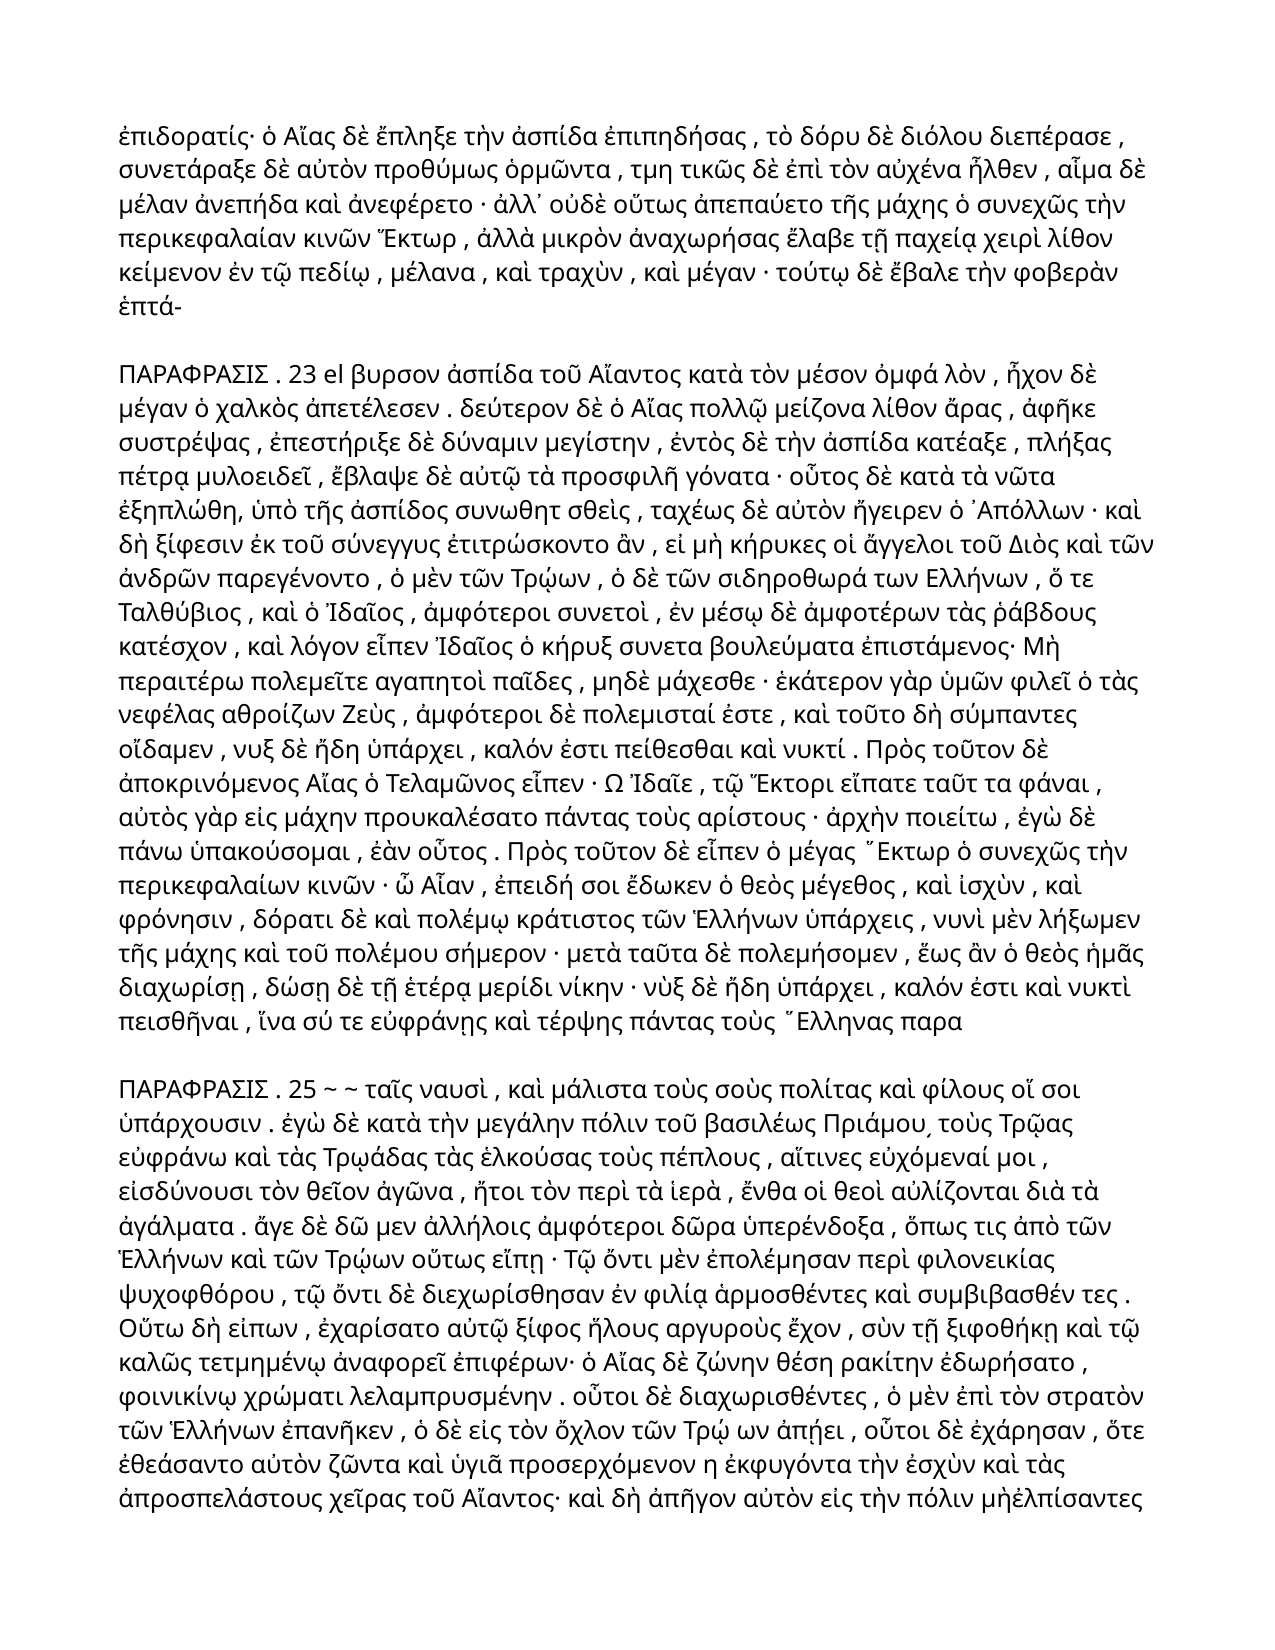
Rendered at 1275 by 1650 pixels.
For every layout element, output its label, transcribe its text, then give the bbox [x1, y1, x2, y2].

text ΠΑΡΑΦΡΑΣΙΣ . 23 el βυρσον ἀσπίδα τοῦ Αἴαντος κατὰ τὸν μέσον ὀμφά λὸν , ἦχον δὲ μέγαν ὁ χαλκὸς ἀπετέλεσεν . δεύτερον δὲ ὁ Αἴας πολλῷ μείζονα λίθον ἄρας , ἀφῆκε συστρέψας , ἐπεστήριξε δὲ δύναμιν μεγίστην , ἐντὸς δὲ τὴν ἀσπίδα κατέαξε , πλήξας πέτρᾳ μυλοειδεῖ , ἔβλαψε δὲ αὐτῷ τὰ προσφιλῆ γόνατα · οὗτος δὲ κατὰ τὰ νῶτα ἐξηπλώθη, ὑπὸ τῆς ἀσπίδος συνωθητ σθεὶς , ταχέως δὲ αὐτὸν ἤγειρεν ὁ ᾿Απόλλων · καὶ δὴ ξίφεσιν ἐκ τοῦ σύνεγγυς ἐτιτρώσκοντο ἂν , εἰ μὴ κήρυκες οἱ ἄγγελοι τοῦ Διὸς καὶ τῶν ἀνδρῶν παρεγένοντο , ὁ μὲν τῶν Τρῴων , ὁ δὲ τῶν σιδηροθωρά των Ελλήνων , ὅ τε Ταλθύβιος , καὶ ὁ Ἰδαῖος , ἀμφότεροι συνετοὶ , ἐν μέσῳ δὲ ἀμφοτέρων τὰς ῥάβδους κατέσχον , καὶ λόγον εἶπεν Ἰδαῖος ὁ κήρυξ συνετα βουλεύματα ἐπιστάμενος· Μὴ περαιτέρω πολεμεῖτε αγαπητοὶ παῖδες , μηδὲ μάχεσθε · ἑκάτερον γὰρ ὑμῶν φιλεῖ ὁ τὰς νεφέλας αθροίζων Ζεὺς , ἀμφότεροι δὲ πολεμισταί ἐστε , καὶ τοῦτο δὴ σύμπαντες οἴδαμεν , νυξ δὲ ἤδη ὑπάρχει , καλόν ἐστι πείθεσθαι καὶ νυκτί . Πρὸς τοῦτον δὲ ἀποκρινόμενος Αἴας ὁ Τελαμῶνος εἶπεν · Ω Ἰδαῖε , τῷ Ἕκτορι εἴπατε ταῦτ τα φάναι , αὐτὸς γὰρ εἰς μάχην προυκαλέσατο πάντας τοὺς αρίστους · ἀρχὴν ποιείτω , ἐγὼ δὲ πάνω ὑπακούσομαι , ἐὰν οὗτος . Πρὸς τοῦτον δὲ εἶπεν ὁ μέγας ῞Εκτωρ ὁ συνεχῶς τὴν περικεφαλαίων κινῶν · ὦ Αἶαν , ἐπειδή σοι ἔδωκεν ὁ θεὸς μέγεθος , καὶ ἰσχὺν , καὶ φρόνησιν , δόρατι δὲ καὶ πολέμῳ κράτιστος τῶν Ἑλλήνων ὑπάρχεις , νυνὶ μὲν λήξωμεν τῆς μάχης καὶ τοῦ πολέμου σήμερον · μετὰ ταῦτα δὲ πολεμήσομεν , ἕως ἂν ὁ θεὸς ἡμᾶς διαχωρίσῃ , δώσῃ δὲ τῇ ἑτέρᾳ μερίδι νίκην · νὺξ δὲ ἤδη ὑπάρχει , καλόν ἐστι καὶ νυκτὶ πεισθῆναι , ἵνα σύ τε εὐφράνῃς καὶ τέρψης πάντας τοὺς ῞Ελληνας παρα [118, 357, 1157, 1038]
text ΠΑΡΑΦΡΑΣΙΣ . 25 ~ ~ ταῖς ναυσὶ , καὶ μάλιστα τοὺς σοὺς πολίτας καὶ φίλους οἵ σοι ὑπάρχουσιν . ἐγὼ δὲ κατὰ τὴν μεγάλην πόλιν τοῦ βασιλέως Πριάμου͵ τοὺς Τρῷας εὐφράνω καὶ τὰς Τρῳάδας τὰς ἑλκούσας τοὺς πέπλους , αἵτινες εὐχόμεναί μοι , εἰσδύνουσι τὸν θεῖον ἀγῶνα , ἤτοι τὸν περὶ τὰ ἱερὰ , ἔνθα οἱ θεοὶ αὐλίζονται διὰ τὰ ἀγάλματα . ἄγε δὲ δῶ μεν ἀλλήλοις ἀμφότεροι δῶρα ὑπερένδοξα , ὅπως τις ἀπὸ τῶν Ἑλλήνων καὶ τῶν Τρῴων οὕτως εἴπῃ · Τῷ ὄντι μὲν ἐπολέμησαν περὶ φιλονεικίας ψυχοφθόρου , τῷ ὄντι δὲ διεχωρίσθησαν ἐν φιλίᾳ ἁρμοσθέντες καὶ συμβιβασθέν τες . Οὕτω δὴ εἰπων , ἐχαρίσατο αὐτῷ ξίφος ἥλους αργυροὺς ἔχον , σὺν τῇ ξιφοθήκῃ καὶ τῷ καλῶς τετμημένῳ ἀναφορεῖ ἐπιφέρων· ὁ Αἴας δὲ ζώνην θέση ρακίτην ἐδωρήσατο , φοινικίνῳ χρώματι λελαμπρυσμένην . οὗτοι δὲ διαχωρισθέντες , ὁ μὲν ἐπὶ τὸν στρατὸν τῶν Ἑλλήνων ἐπανῆκεν , ὁ δὲ εἰς τὸν ὄχλον τῶν Τρῴ ων ἀπῄει , οὗτοι δὲ ἐχάρησαν , ὅτε ἐθεάσαντο αὐτὸν ζῶντα καὶ ὑγιᾶ προσερχόμενον η ἐκφυγόντα τὴν ἐσχὺν καὶ τὰς ἀπροσπελάστους χεῖρας τοῦ Αἴαντος· καὶ δὴ ἀπῆγον αὐτὸν εἰς τὴν πόλιν μὴἐλπίσαντες [118, 1072, 1157, 1515]
text ἐπιδορατίς· ὁ Αἴας δὲ ἔπληξε τὴν ἀσπίδα ἐπιπηδήσας , τὸ δόρυ δὲ διόλου διεπέρασε , συνετάραξε δὲ αὐτὸν προθύμως ὁρμῶντα , τμη τικῶς δὲ ἐπὶ τὸν αὐχένα ἦλθεν , αἷμα δὲ μέλαν ἀνεπήδα καὶ ἀνεφέρετο · ἀλλ᾽ οὐδὲ οὕτως ἀπεπαύετο τῆς μάχης ὁ συνεχῶς τὴν περικεφαλαίαν κινῶν Ἕκτωρ , ἀλλὰ μικρὸν ἀναχωρήσας ἔλαβε τῇ παχείᾳ χειρὶ λίθον κείμενον ἐν τῷ πεδίῳ , μέλανα , καὶ τραχὺν , καὶ μέγαν · τούτῳ δὲ ἔβαλε τὴν φοβερὰν ἑπτά- [118, 118, 1157, 322]
